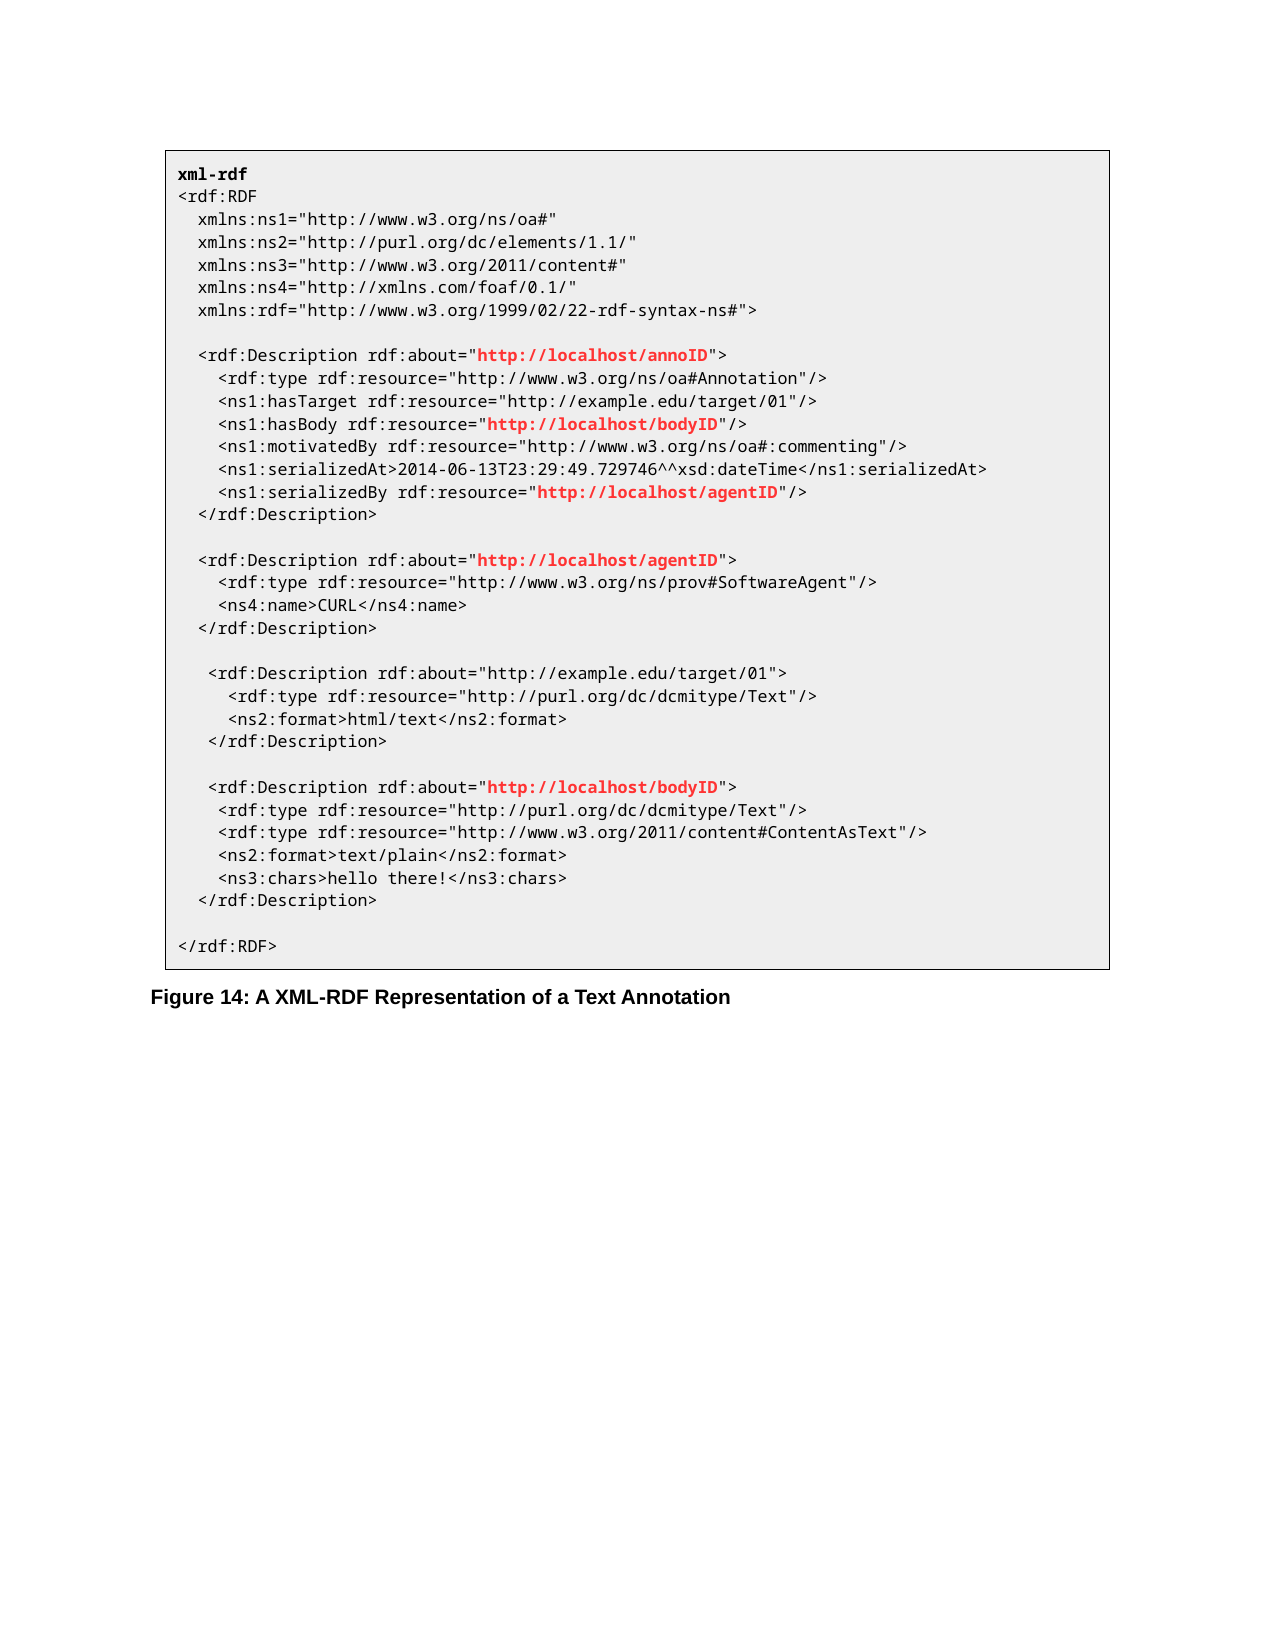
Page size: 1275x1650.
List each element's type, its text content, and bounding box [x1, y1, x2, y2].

text <rdf:Description rdf:about="http://localhost/bodyID"> [177, 775, 1098, 798]
text <rdf:type rdf:resource="http://www.w3.org/ns/oa#Annotation"/> [177, 367, 1098, 389]
text </rdf:RDF> [177, 934, 1098, 957]
text <ns2:format>text/plain</ns2:format> [177, 843, 1098, 866]
text <ns3:chars>hello there!</ns3:chars> [177, 866, 1098, 889]
text <ns2:format>html/text</ns2:format> [177, 707, 1098, 730]
text </rdf:Description> [177, 503, 1098, 526]
text <ns1:serializedBy rdf:resource="http://localhost/agentID"/> [177, 480, 1098, 503]
text <rdf:Description rdf:about="http://example.edu/target/01"> [177, 662, 1098, 684]
text </rdf:Description> [177, 616, 1098, 639]
text <rdf:type rdf:resource="http://www.w3.org/ns/prov#SoftwareAgent"/> [177, 571, 1098, 594]
text <ns1:motivatedBy rdf:resource="http://www.w3.org/ns/oa#:commenting"/> [177, 435, 1098, 457]
text xmlns:ns1="http://www.w3.org/ns/oa#" [177, 208, 1098, 230]
text <ns4:name>CURL</ns4:name> [177, 594, 1098, 616]
text xmlns:ns2="http://purl.org/dc/elements/1.1/" [177, 230, 1098, 253]
text </rdf:Description> [177, 730, 1098, 753]
text xmlns:rdf="http://www.w3.org/1999/02/22-rdf-syntax-ns#"> [177, 298, 1098, 321]
text <rdf:type rdf:resource="http://purl.org/dc/dcmitype/Text"/> [177, 798, 1098, 821]
text <rdf:Description rdf:about="http://localhost/agentID"> [177, 548, 1098, 571]
text <ns1:serializedAt>2014-06-13T23:29:49.729746^^xsd:dateTime</ns1:serializedAt> [177, 457, 1098, 480]
text Figure 14: A XML-RDF Representation of a Text Annotation [150, 162, 1125, 1009]
text </rdf:Description> [177, 889, 1098, 912]
text <ns1:hasBody rdf:resource="http://localhost/bodyID"/> [177, 412, 1098, 435]
text xml-rdf [177, 162, 1098, 185]
text xmlns:ns4="http://xmlns.com/foaf/0.1/" [177, 276, 1098, 298]
text <rdf:Description rdf:about="http://localhost/annoID"> [177, 344, 1098, 367]
text <rdf:type rdf:resource="http://purl.org/dc/dcmitype/Text"/> [177, 684, 1098, 707]
text xmlns:ns3="http://www.w3.org/2011/content#" [177, 253, 1098, 276]
text <rdf:type rdf:resource="http://www.w3.org/2011/content#ContentAsText"/> [177, 821, 1098, 843]
text <rdf:RDF [177, 185, 1098, 208]
text <ns1:hasTarget rdf:resource="http://example.edu/target/01"/> [177, 389, 1098, 412]
